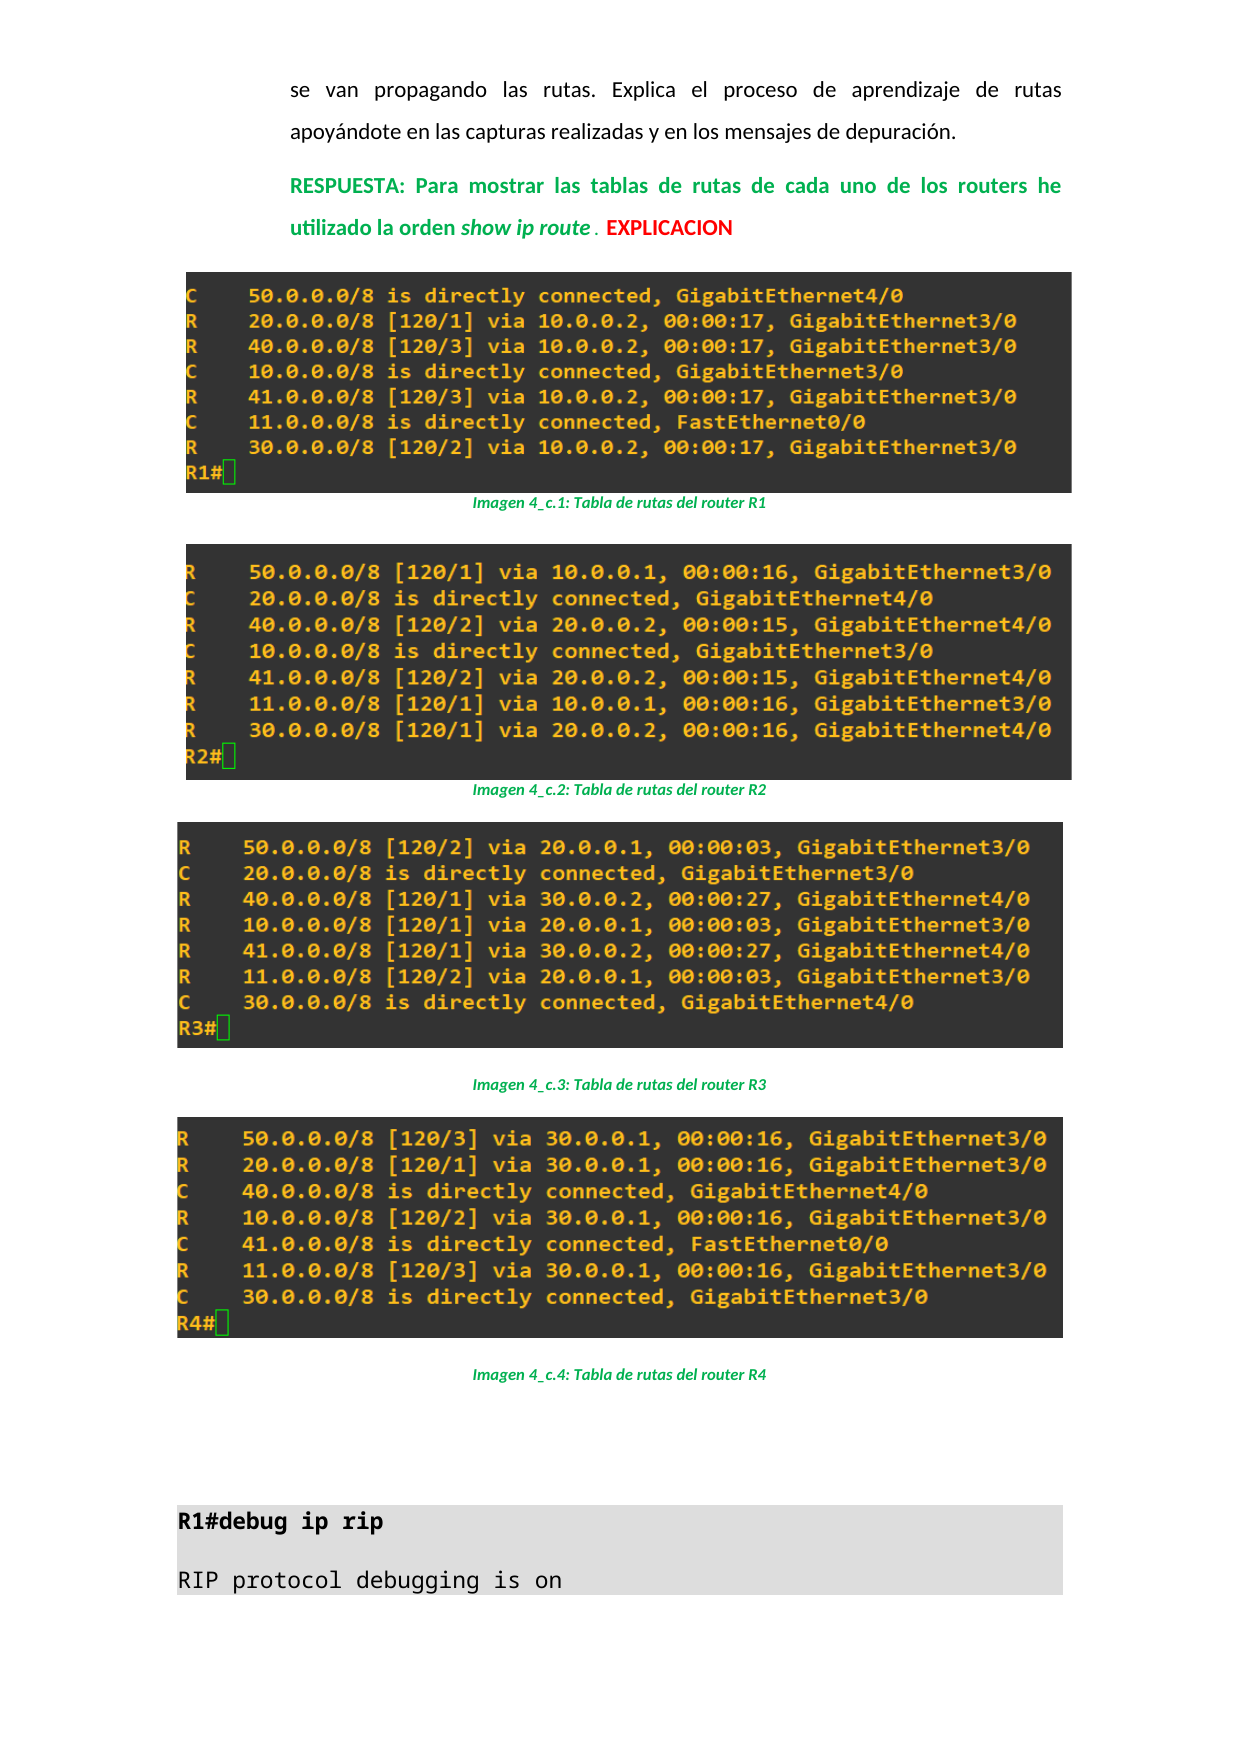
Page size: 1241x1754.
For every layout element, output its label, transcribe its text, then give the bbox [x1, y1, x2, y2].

text RESPUESTA: Para mostrar las tablas de rutas de cada uno de los routers he utilizado la orden show ip route . EXPLICACION [290, 171, 1063, 241]
text Imagen 4_c.3: Tabla de rutas del router R3 [177, 1074, 1063, 1095]
text RIP protocol debugging is on [177, 1564, 1063, 1595]
text Imagen 4_c.4: Tabla de rutas del router R4 [177, 1364, 1063, 1385]
text Imagen 4_c.2: Tabla de rutas del router R2 [177, 535, 1063, 800]
text R1#debug ip rip [177, 1505, 1063, 1536]
list se van propagando las rutas. Explica el proceso de aprendizaje de rutas apoyándote en las capturas realizadas y en los mensajes de depuración. [252, 75, 1063, 145]
text Imagen 4_c.1: Tabla de rutas del router R1 [177, 268, 1063, 513]
